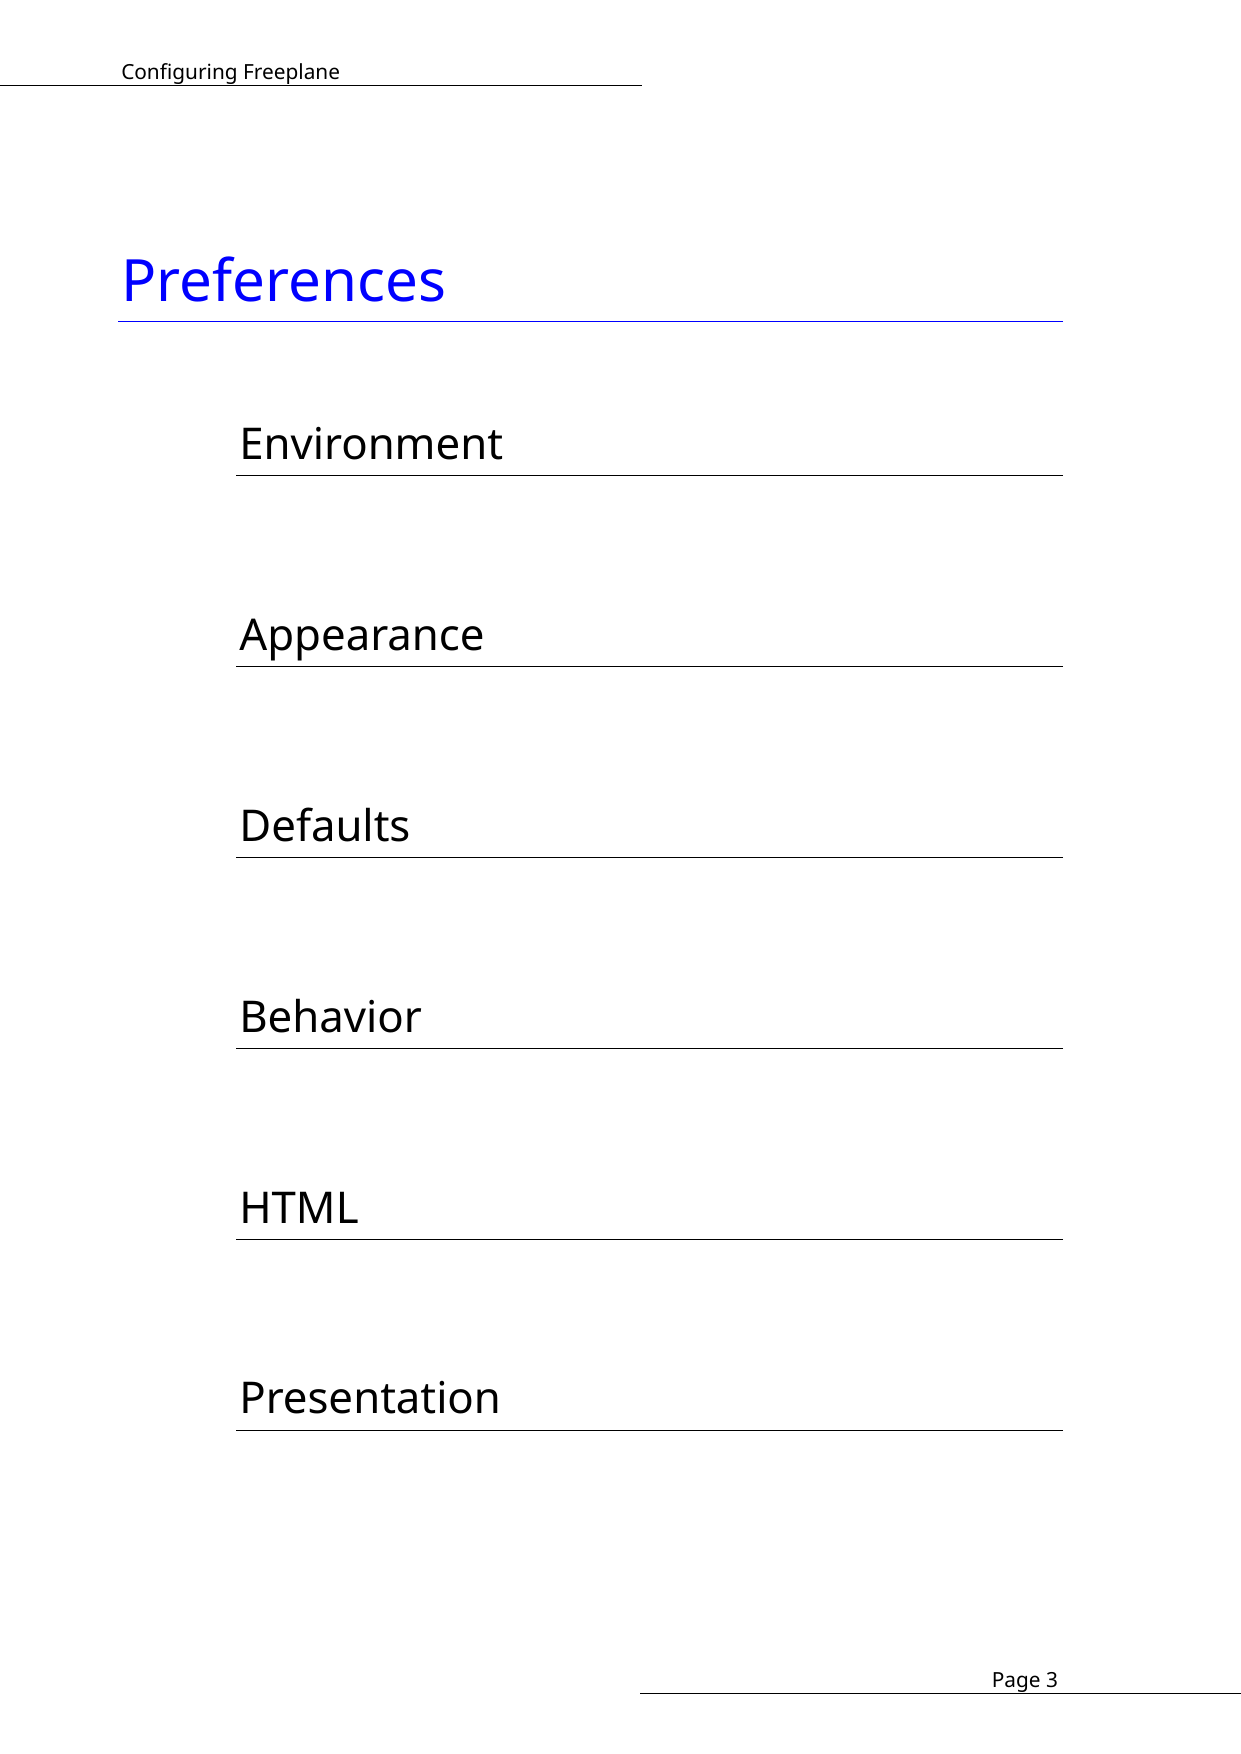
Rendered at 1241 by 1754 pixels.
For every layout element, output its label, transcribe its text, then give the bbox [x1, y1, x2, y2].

subtitle Appearance [236, 601, 1063, 666]
subtitle Preferences [118, 236, 1063, 321]
subtitle HTML [236, 1173, 1063, 1239]
subtitle Environment [236, 410, 1063, 475]
subtitle Presentation [236, 1364, 1063, 1430]
subtitle Defaults [236, 792, 1063, 857]
subtitle Behavior [236, 983, 1063, 1048]
